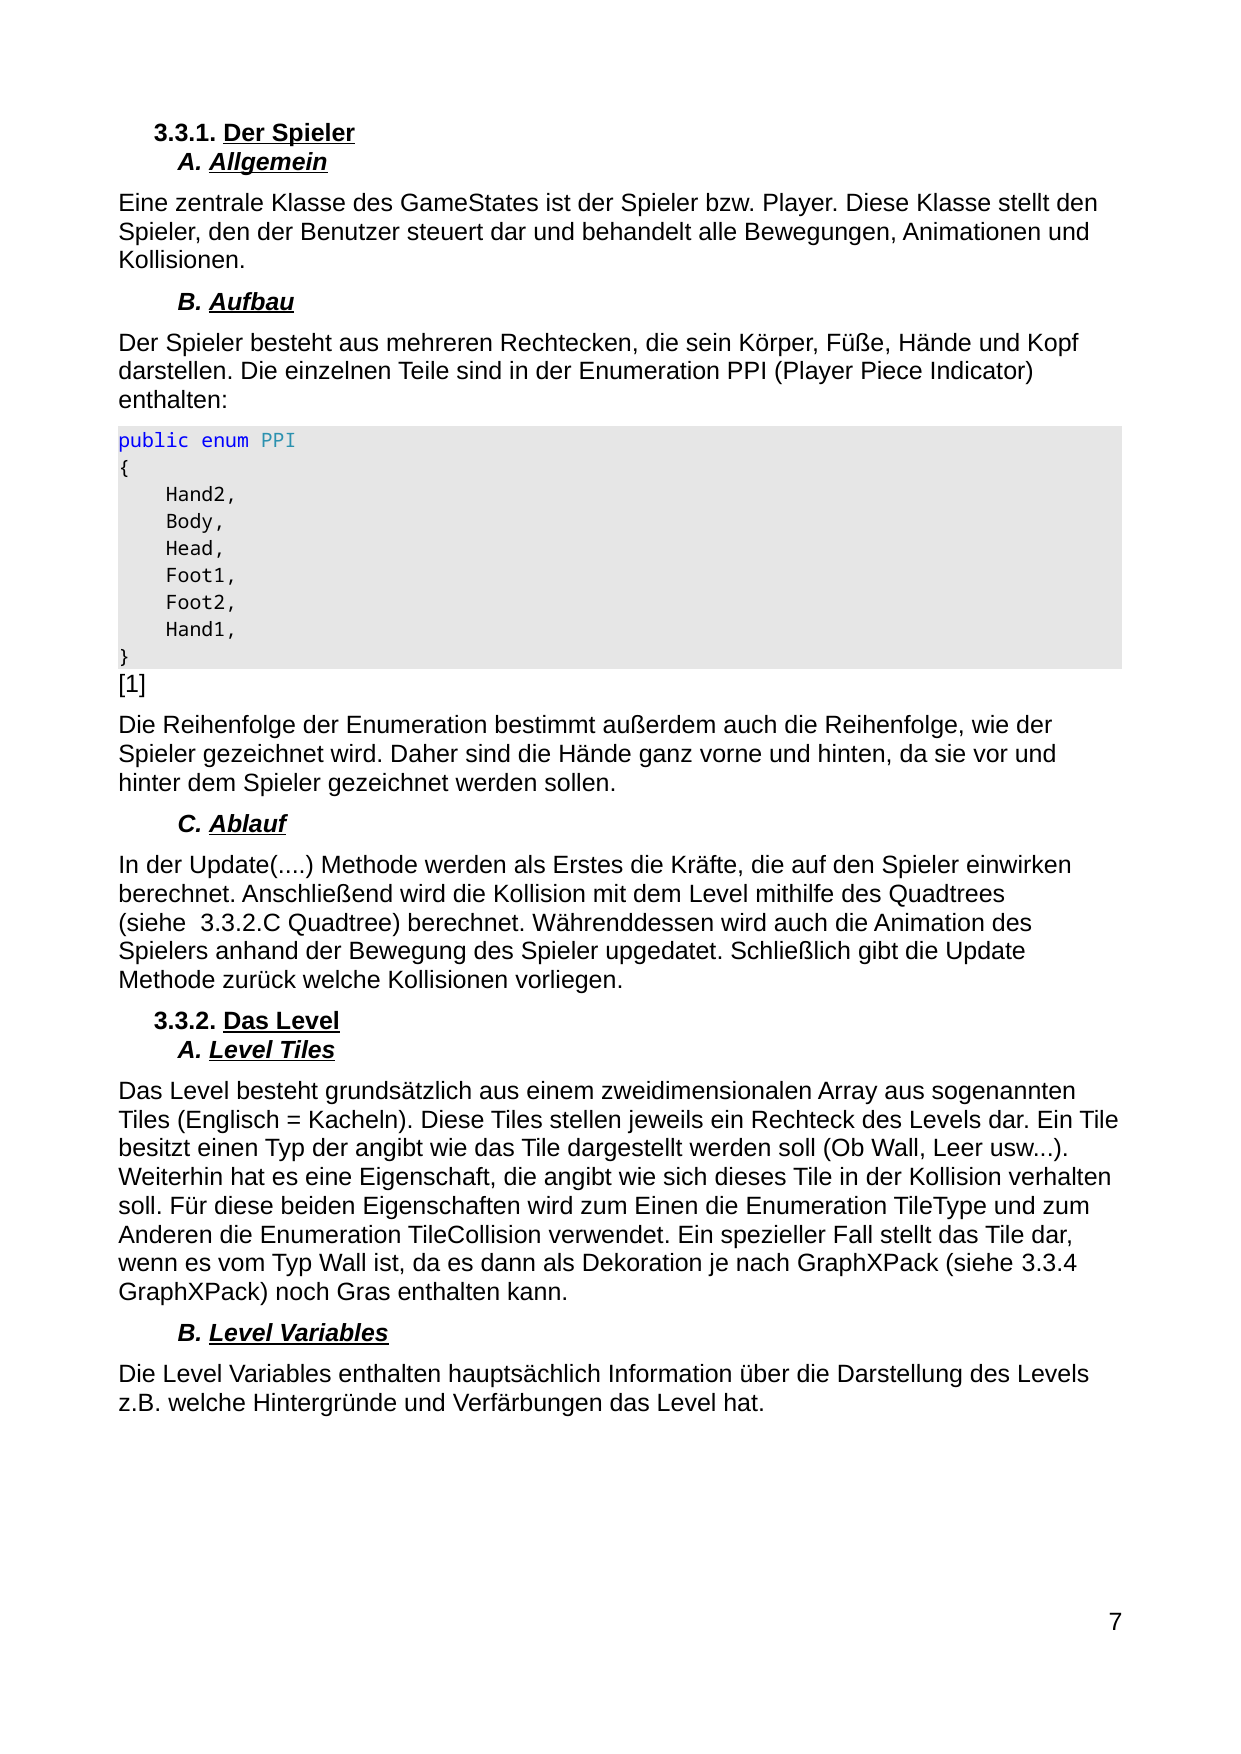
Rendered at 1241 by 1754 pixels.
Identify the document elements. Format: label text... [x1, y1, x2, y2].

text Das Level besteht grundsätzlich aus einem zweidimensionalen Array aus sogenannten Tiles (Englisch = Kacheln). Diese Tiles stellen jeweils ein Rechteck des Levels dar. Ein Tile besitzt einen Typ der angibt wie das Tile dargestellt werden soll (Ob Wall, Leer usw...). Weiterhin hat es eine Eigenschaft, die angibt wie sich dieses Tile in der Kollision verhalten soll. Für diese beiden Eigenschaften wird zum Einen die Enumeration TileType und zum Anderen die Enumeration TileCollision verwendet. Ein spezieller Fall stellt das Tile dar, wenn es vom Typ Wall ist, da es dann als Dekoration je nach GraphXPack (siehe 3.3.4. GraphXPack) noch Gras enthalten kann. [118, 1076, 1122, 1306]
text { [118, 453, 1122, 480]
text Hand2, [118, 480, 1122, 507]
subtitle Der Spieler [153, 118, 1122, 147]
subtitle Das Level [153, 1006, 1122, 1035]
text } [118, 642, 1122, 669]
text Foot1, [118, 561, 1122, 588]
text Eine zentrale Klasse des GameStates ist der Spieler bzw. Player. Diese Klasse stellt den Spieler, den der Benutzer steuert dar und behandelt alle Bewegungen, Animationen und Kollisionen. [118, 188, 1122, 274]
text Foot2, [118, 588, 1122, 615]
text [1] [118, 669, 1122, 698]
text Body, [118, 507, 1122, 534]
subtitle Ablauf [177, 809, 1122, 838]
subtitle Level Variables [177, 1318, 1122, 1347]
subtitle Aufbau [177, 287, 1122, 315]
text Hand1, [118, 615, 1122, 642]
text Die Level Variables enthalten hauptsächlich Information über die Darstellung des Levels z.B. welche Hintergründe und Verfärbungen das Level hat. [118, 1359, 1122, 1417]
text Head, [118, 534, 1122, 561]
subtitle Level Tiles [177, 1035, 1122, 1063]
text Die Reihenfolge der Enumeration bestimmt außerdem auch die Reihenfolge, wie der Spieler gezeichnet wird. Daher sind die Hände ganz vorne und hinten, da sie vor und hinter dem Spieler gezeichnet werden sollen. [118, 710, 1122, 797]
subtitle Allgemein [177, 147, 1122, 175]
text public enum PPI [118, 426, 1122, 453]
text Der Spieler besteht aus mehreren Rechtecken, die sein Körper, Füße, Hände und Kopf darstellen. Die einzelnen Teile sind in der Enumeration PPI (Player Piece Indicator) enthalten: [118, 327, 1122, 414]
text In der Update(....) Methode werden als Erstes die Kräfte, die auf den Spieler einwirken berechnet. Anschließend wird die Kollision mit dem Level mithilfe des Quadtrees (siehe 3.3.2.C. Quadtree) berechnet. Währenddessen wird auch die Animation des Spielers anhand der Bewegung des Spieler upgedatet. Schließlich gibt die Update Methode zurück welche Kollisionen vorliegen. [118, 850, 1122, 994]
